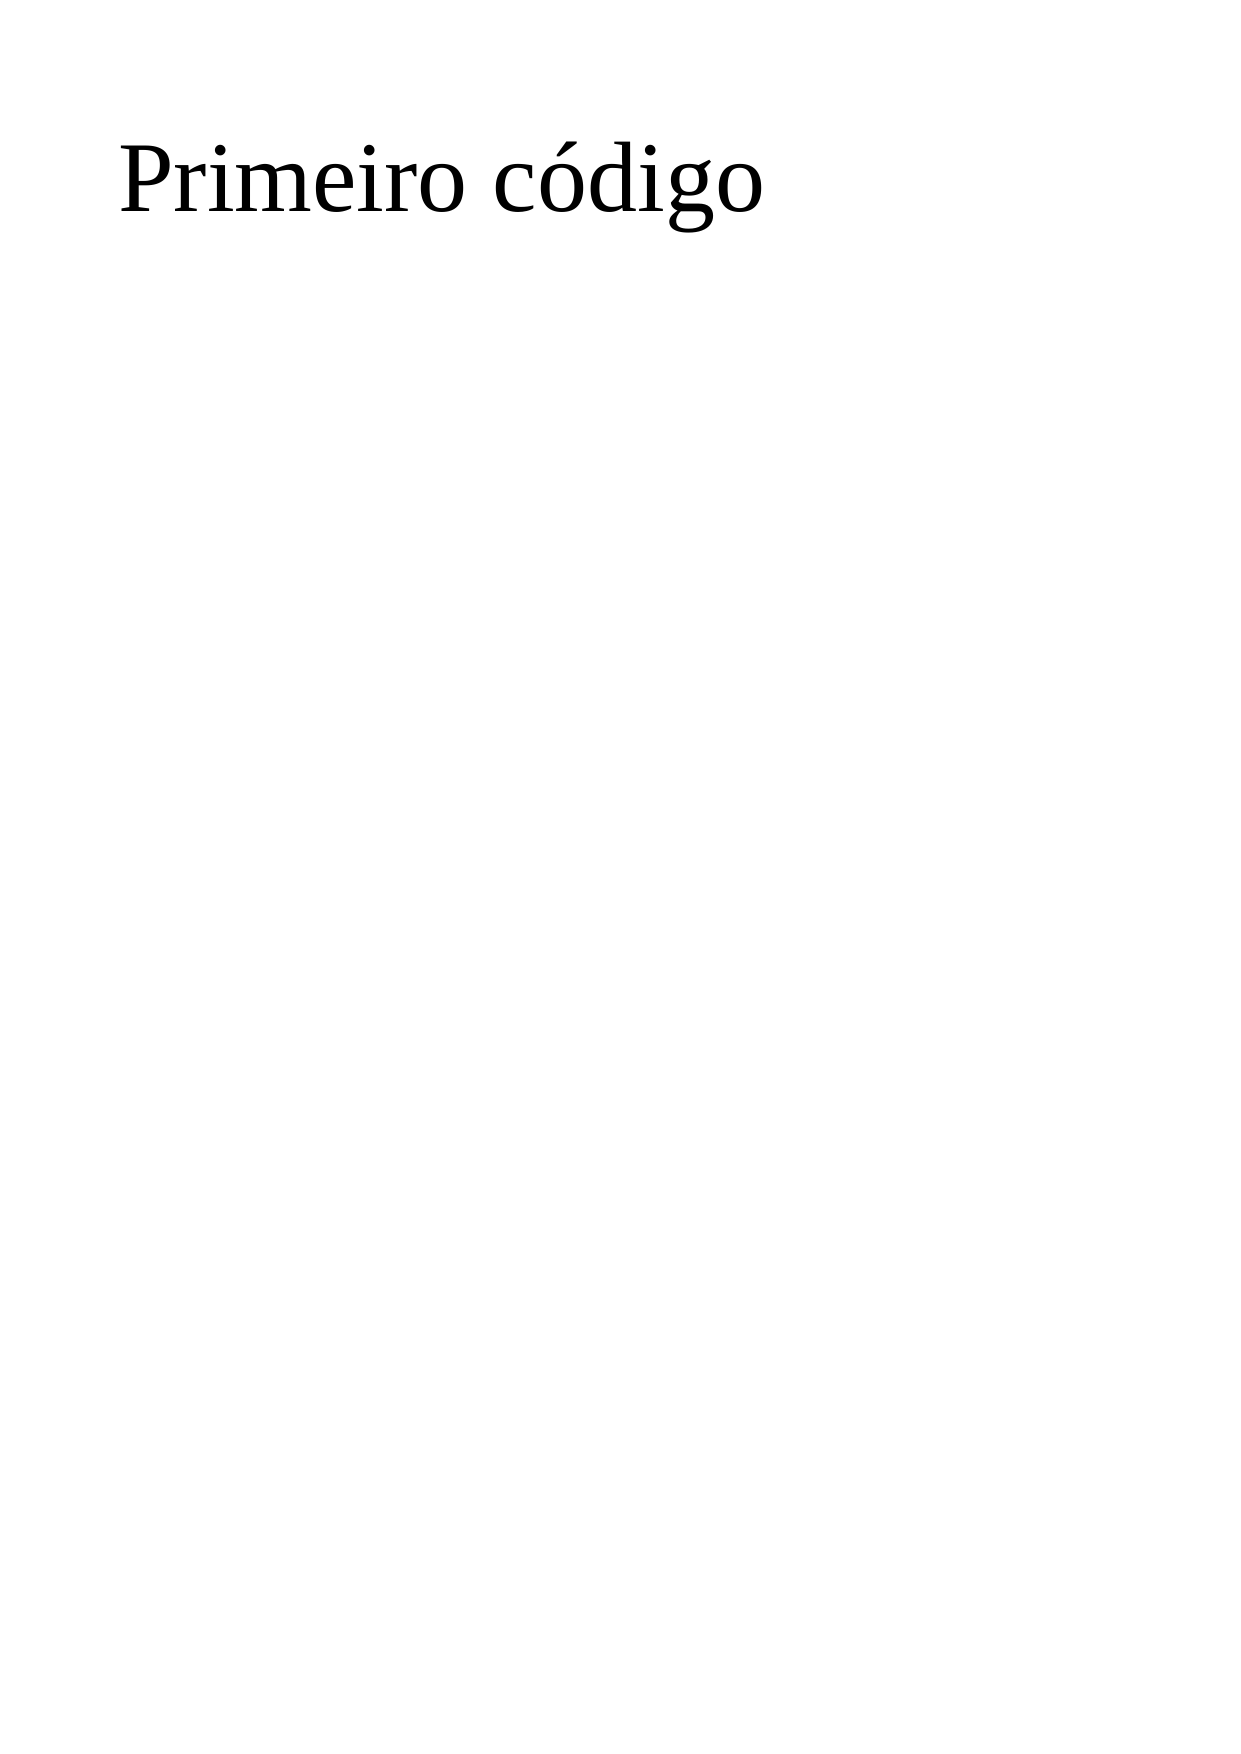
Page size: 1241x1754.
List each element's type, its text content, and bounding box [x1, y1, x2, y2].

text Primeiro código [118, 118, 1122, 233]
